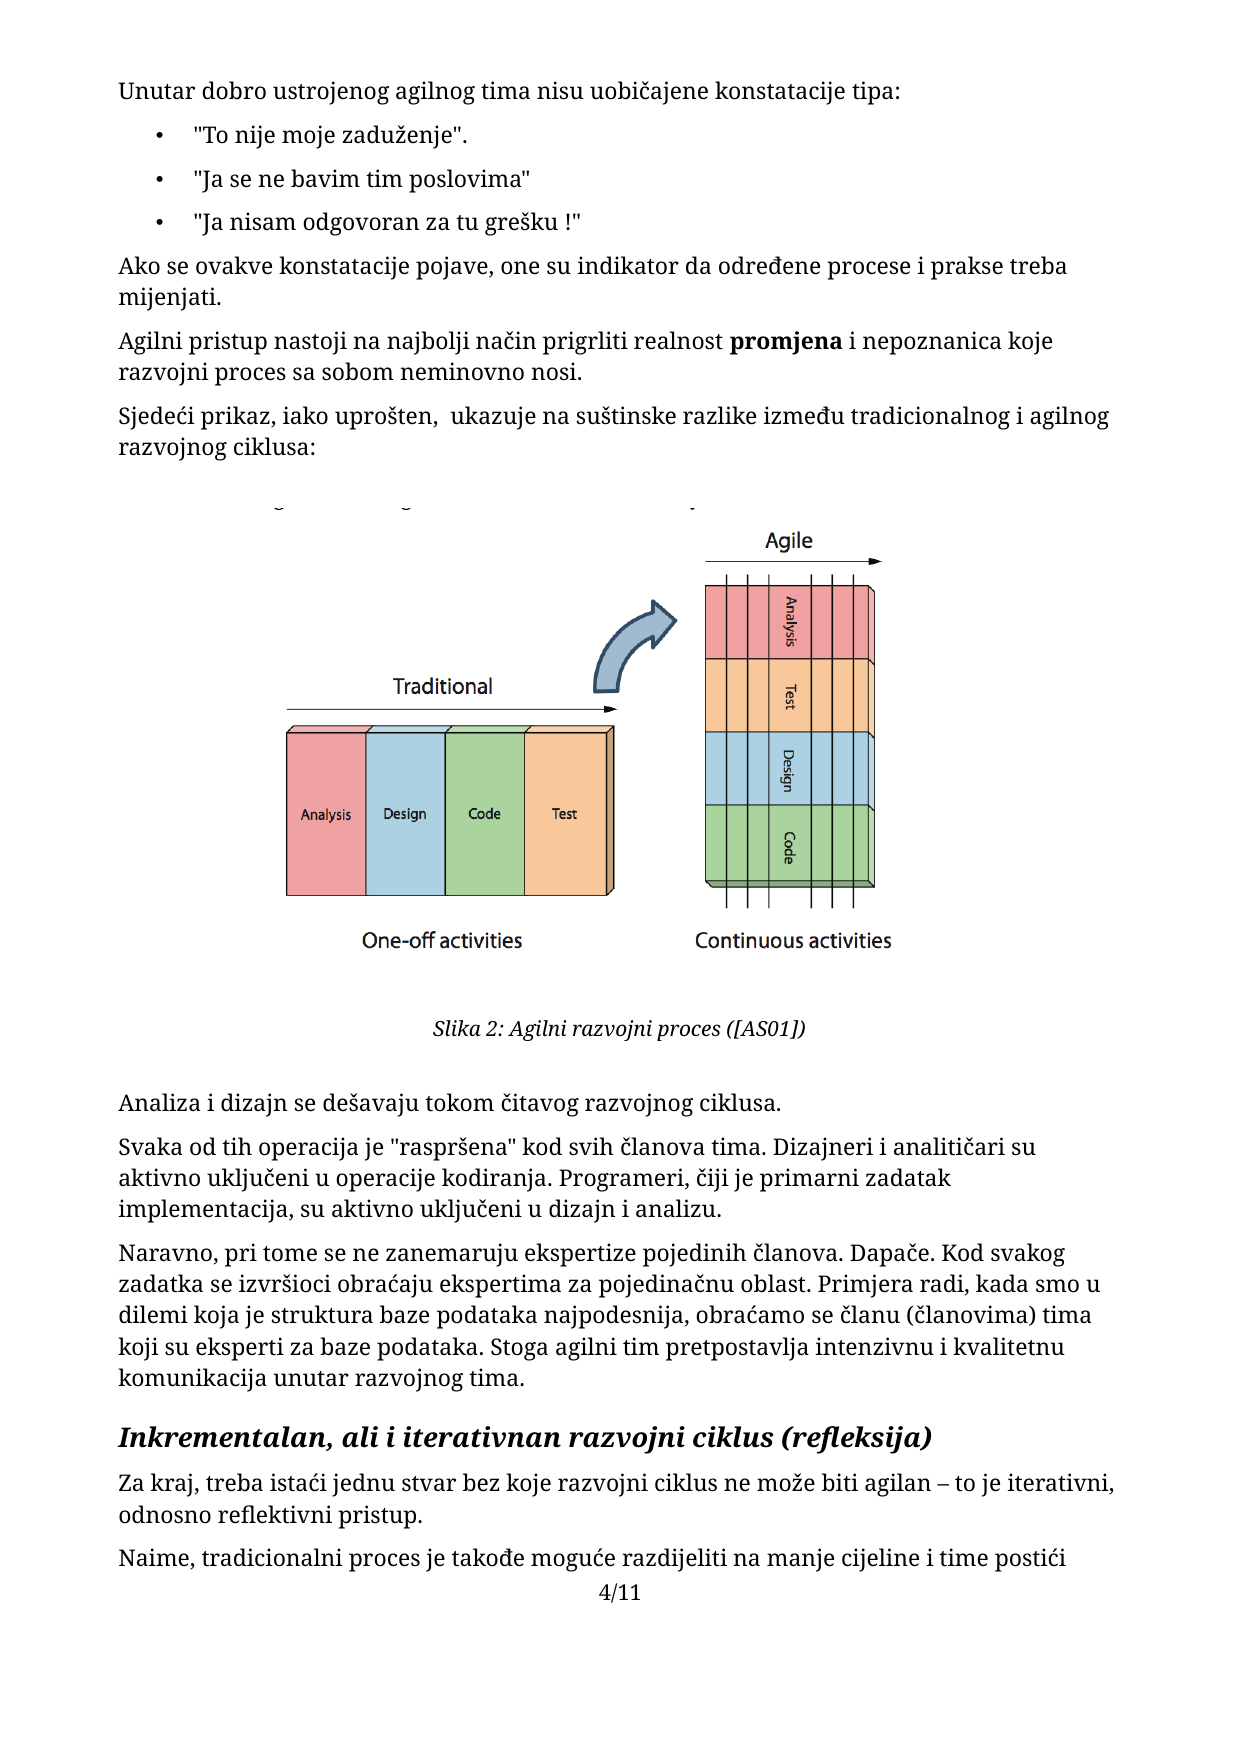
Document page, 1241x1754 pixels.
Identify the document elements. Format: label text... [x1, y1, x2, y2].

picture [231, 508, 1009, 962]
text Slika 2: Agilni razvojni proces ([AS01]) [215, 1014, 1025, 1043]
text Agilni pristup nastoji na najbolji način prigrliti realnost promjena i nepoznanica koje razvojni proces sa sobom neminovno nosi. [118, 325, 1122, 387]
text Sjedeći prikaz, iako uprošten, ukazuje na suštinske razlike između tradicionalnog i agilnog razvojnog ciklusa: [118, 400, 1122, 462]
text Analiza i dizajn se dešavaju tokom čitavog razvojnog ciklusa. [118, 1087, 1122, 1118]
list "Ja nisam odgovoran za tu grešku !" [156, 206, 1122, 237]
list "Ja se ne bavim tim poslovima" [156, 162, 1122, 194]
subtitle Inkrementalan, ali i iterativnan razvojni ciklus (refleksija) [118, 1418, 1122, 1455]
list "To nije moje zaduženje". [156, 119, 1122, 150]
text Za kraj, treba istaći jednu stvar bez koje razvojni ciklus ne može biti agilan – to je iterativni, odnosno reflektivni pristup. [118, 1467, 1122, 1530]
text Svaka od tih operacija je "raspršena" kod svih članova tima. Dizajneri i analitičari su aktivno uključeni u operacije kodiranja. Programeri, čiji je primarni zadatak implementacija, su aktivno uključeni u dizajn i analizu. [118, 1131, 1122, 1224]
text Ako se ovakve konstatacije pojave, one su indikator da određene procese i prakse treba mijenjati. [118, 250, 1122, 312]
text Naravno, pri tome se ne zanemaruju ekspertize pojedinih članova. Dapače. Kod svakog zadatka se izvršioci obraćaju ekspertima za pojedinačnu oblast. Primjera radi, kada smo u dilemi koja je struktura baze podataka najpodesnija, obraćamo se članu (članovima) tima koji su eksperti za baze podataka. Stoga agilni tim pretpostavlja intenzivnu i kvalitetnu komunikacija unutar razvojnog tima. [118, 1237, 1122, 1393]
text Unutar dobro ustrojenog agilnog tima nisu uobičajene konstatacije tipa: [118, 75, 1122, 106]
text Naime, tradicionalni proces je takođe moguće razdijeliti na manje cijeline i time postići [118, 1542, 1122, 1574]
